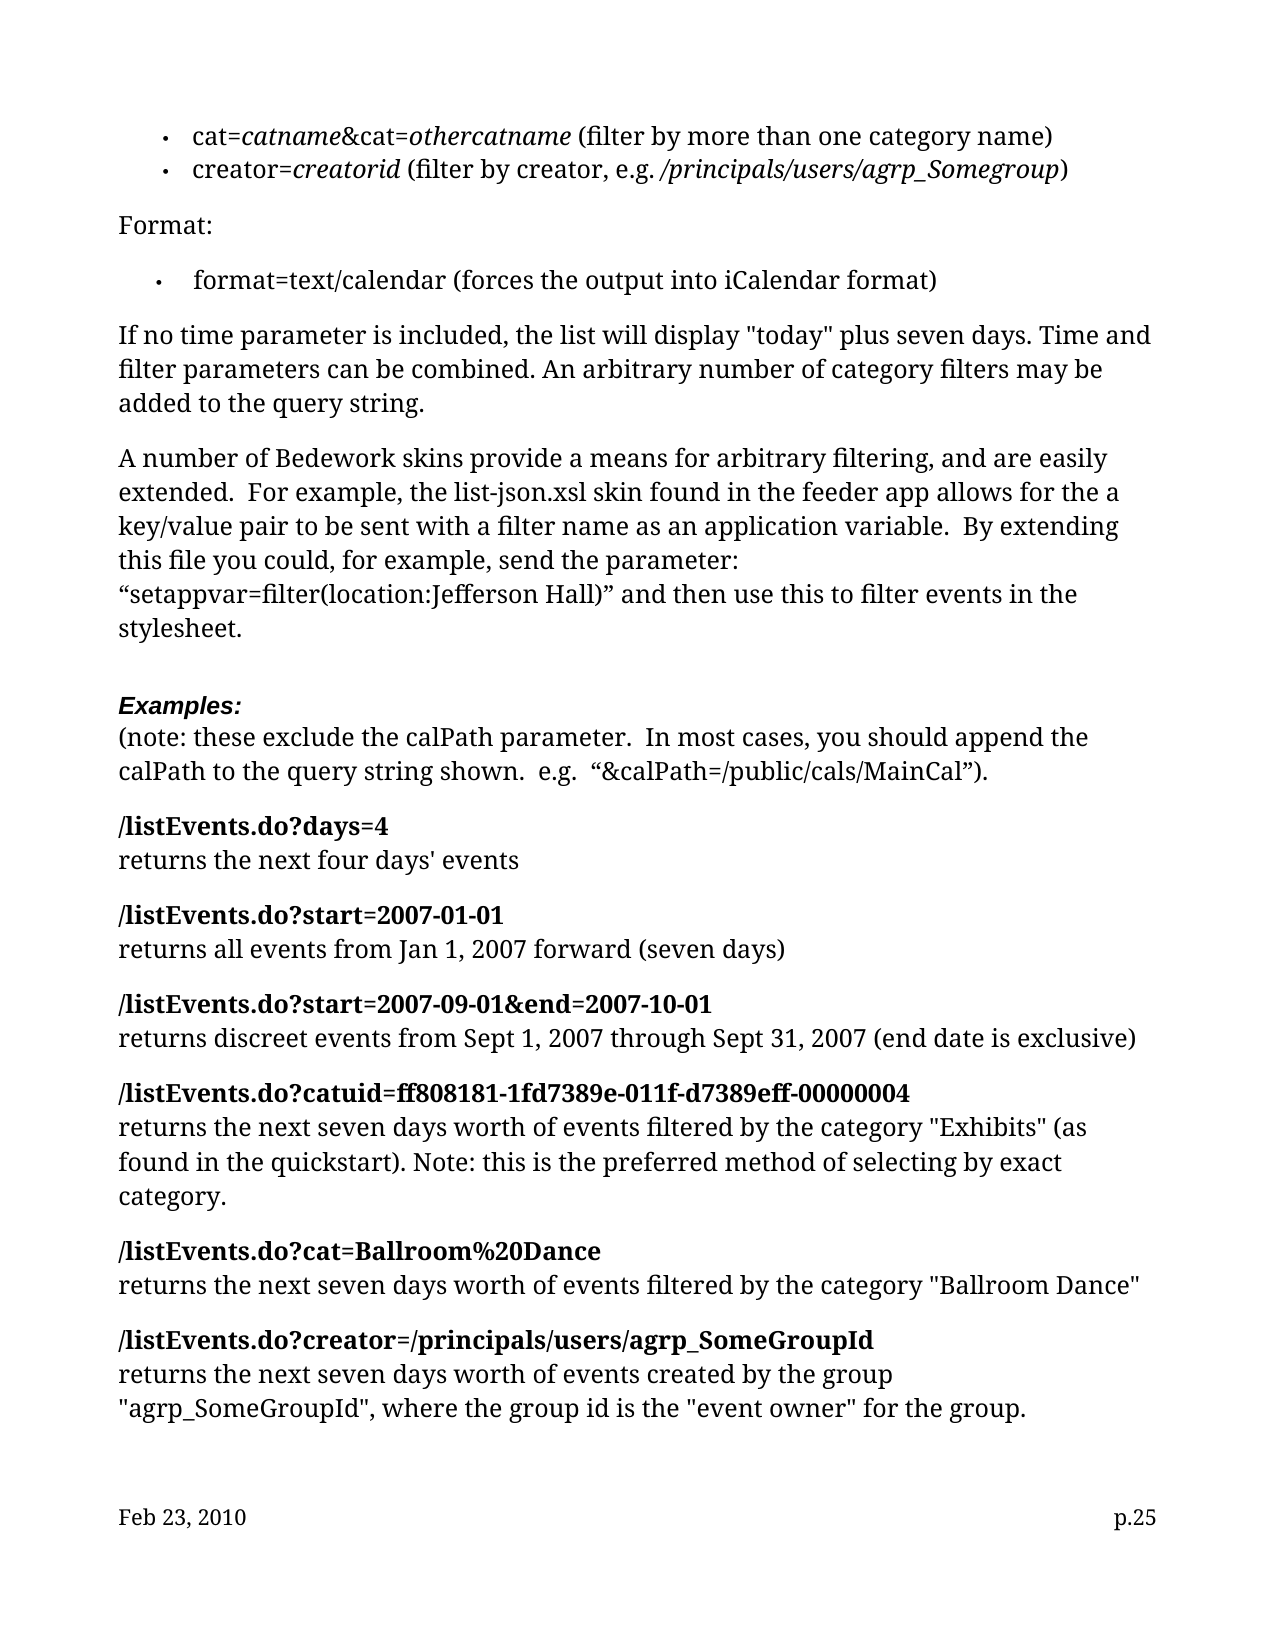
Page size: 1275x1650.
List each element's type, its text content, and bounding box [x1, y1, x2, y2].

list creator=creatorid (filter by creator, e.g. /principals/users/agrp_Somegroup) [162, 152, 1157, 186]
text /listEvents.do?catuid=ff808181-1fd7389e-011f-d7389eff-00000004 returns the next seven days worth of events filtered by the category "Exhibits" (as found in the quickstart). Note: this is the preferred method of selecting by exact category. [118, 1076, 1157, 1212]
list format=text/calendar (forces the output into iCalendar format) [156, 262, 1157, 296]
text /listEvents.do?start=2007-09-01&end=2007-10-01 returns discreet events from Sept 1, 2007 through Sept 31, 2007 (end date is exclusive) [118, 987, 1157, 1055]
text /listEvents.do?cat=Ballroom%20Dance returns the next seven days worth of events filtered by the category "Ballroom Dance" [118, 1233, 1157, 1301]
subtitle Examples: [118, 692, 1157, 719]
text (note: these exclude the calPath parameter. In most cases, you should append the calPath to the query string shown. e.g. “&calPath=/public/cals/MainCal”). [118, 719, 1157, 787]
text If no time parameter is included, the list will display "today" plus seven days. Time and filter parameters can be combined. An arbitrary number of category filters may be added to the query string. [118, 317, 1157, 420]
text A number of Bedework skins provide a means for arbitrary filtering, and are easily extended. For example, the list-json.xsl skin found in the feeder app allows for the a key/value pair to be sent with a filter name as an application variable. By extending this file you could, for example, send the parameter: “setappvar=filter(location:Jefferson Hall)” and then use this to filter events in the stylesheet. [118, 441, 1157, 645]
text /listEvents.do?days=4 returns the next four days' events [118, 808, 1157, 877]
list cat=catname&cat=othercatname (filter by more than one category name) [162, 118, 1157, 152]
text Format: [118, 207, 1157, 241]
text /listEvents.do?creator=/principals/users/agrp_SomeGroupId returns the next seven days worth of events created by the group "agrp_SomeGroupId", where the group id is the "event owner" for the group. [118, 1322, 1157, 1425]
text /listEvents.do?start=2007-01-01 returns all events from Jan 1, 2007 forward (seven days) [118, 898, 1157, 966]
